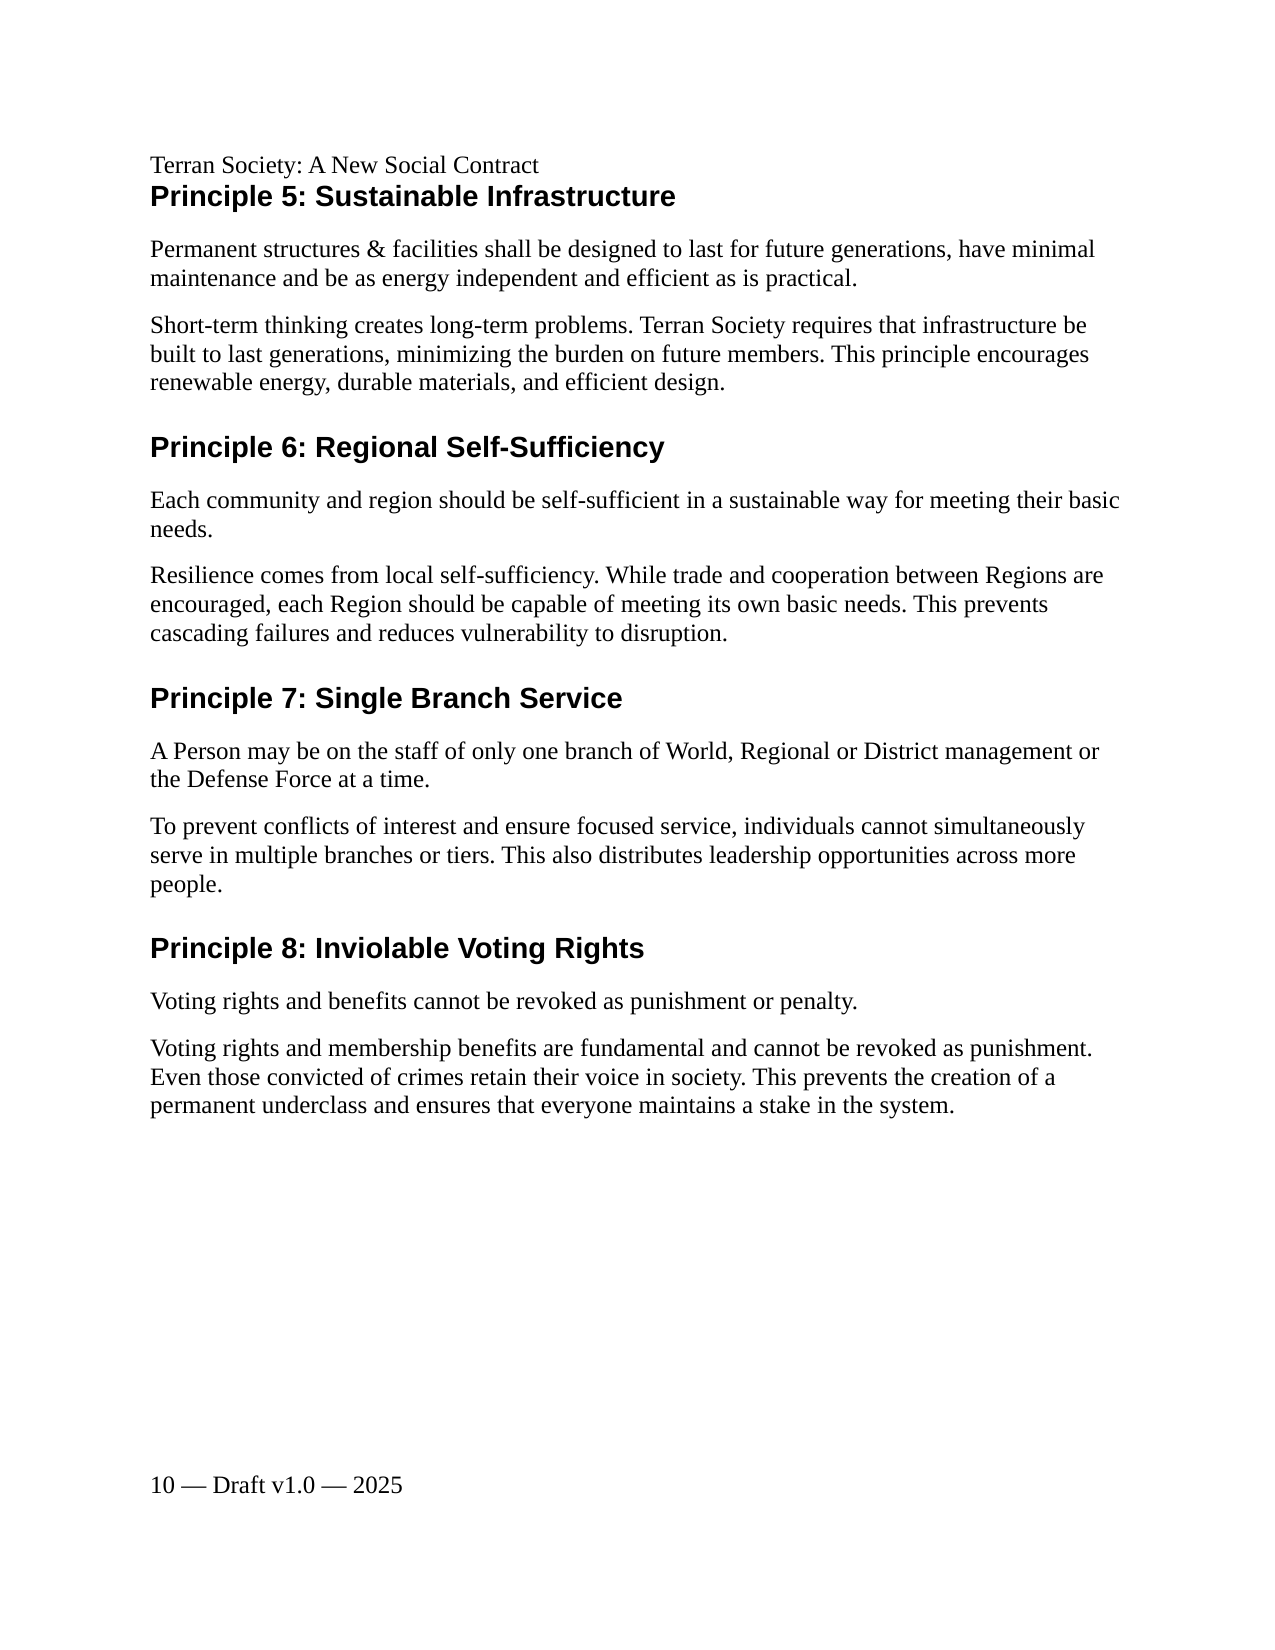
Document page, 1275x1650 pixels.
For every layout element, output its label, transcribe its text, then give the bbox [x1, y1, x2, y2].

text Resilience comes from local self-sufficiency. While trade and cooperation between Regions are encouraged, each Region should be capable of meeting its own basic needs. This prevents cascading failures and reduces vulnerability to disruption. [150, 561, 1125, 647]
text Short-term thinking creates long-term problems. Terran Society requires that infrastructure be built to last generations, minimizing the burden on future members. This principle encourages renewable energy, durable materials, and efficient design. [150, 310, 1125, 396]
text Voting rights and membership benefits are fundamental and cannot be revoked as punishment. Even those convicted of crimes retain their voice in society. This prevents the creation of a permanent underclass and ensures that everyone maintains a stake in the system. [150, 1033, 1125, 1119]
subtitle Principle 7: Single Branch Service [150, 681, 1125, 714]
text A Person may be on the staff of only one branch of World, Regional or District management or the Defense Force at a time. [150, 736, 1125, 793]
text Permanent structures & facilities shall be designed to last for future generations, have minimal maintenance and be as energy independent and efficient as is practical. [150, 234, 1125, 292]
text Each community and region should be self-sufficient in a sustainable way for meeting their basic needs. [150, 485, 1125, 543]
text To prevent conflicts of interest and ensure focused service, individuals cannot simultaneously serve in multiple branches or tiers. This also distributes leadership opportunities across more people. [150, 811, 1125, 897]
subtitle Principle 8: Inviolable Voting Rights [150, 931, 1125, 965]
subtitle Principle 5: Sustainable Infrastructure [150, 179, 1125, 213]
text Voting rights and benefits cannot be revoked as punishment or penalty. [150, 986, 1125, 1015]
subtitle Principle 6: Regional Self-Sufficiency [150, 430, 1125, 464]
